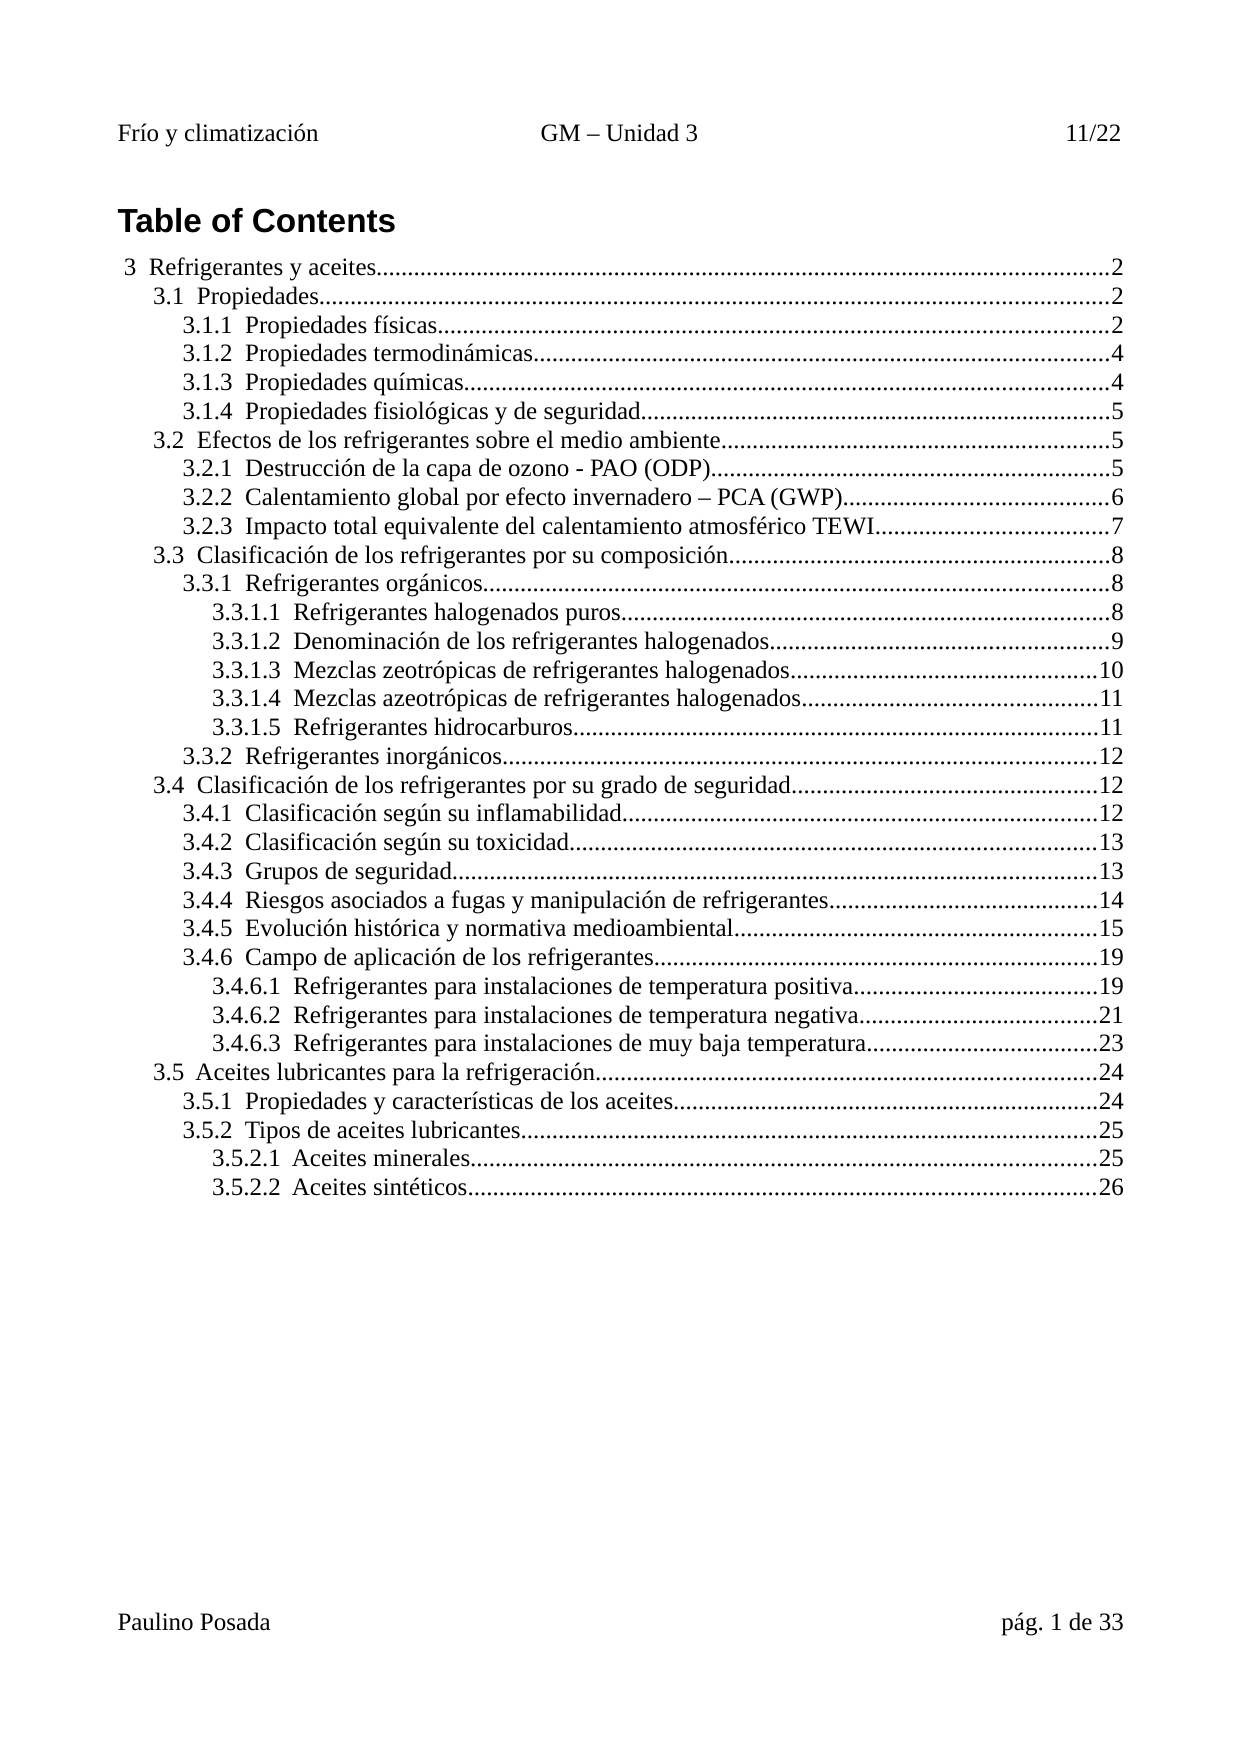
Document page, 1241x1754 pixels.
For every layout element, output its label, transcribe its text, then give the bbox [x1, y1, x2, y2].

subtitle Table of Contents [117, 201, 1123, 240]
text 3.5.2.2 Aceites sintéticos 26 [206, 1172, 1123, 1201]
text 3.4.6 Campo de aplicación de los refrigerantes 19 [176, 942, 1123, 971]
text 3.4.2 Clasificación según su toxicidad 13 [176, 827, 1123, 856]
text 3.3.1.2 Denominación de los refrigerantes halogenados 9 [206, 626, 1123, 655]
text 3.3.1.4 Mezclas azeotrópicas de refrigerantes halogenados 11 [206, 683, 1123, 712]
text 3.5.1 Propiedades y características de los aceites 24 [176, 1086, 1123, 1115]
text 3.5.2.1 Aceites minerales 25 [206, 1143, 1123, 1172]
text 3.4.5 Evolución histórica y normativa medioambiental 15 [176, 913, 1123, 942]
text 3.3.1 Refrigerantes orgánicos 8 [176, 568, 1123, 597]
text 3.4.6.1 Refrigerantes para instalaciones de temperatura positiva 19 [206, 971, 1123, 1000]
text 3.2.3 Impacto total equivalente del calentamiento atmosférico TEWI 7 [176, 511, 1123, 540]
text 3.4.3 Grupos de seguridad 13 [176, 856, 1123, 885]
text 3.1.4 Propiedades fisiológicas y de seguridad 5 [176, 396, 1123, 425]
text 3.1.2 Propiedades termodinámicas 4 [176, 338, 1123, 367]
text 3.3.1.3 Mezclas zeotrópicas de refrigerantes halogenados 10 [206, 655, 1123, 683]
text 3.4 Clasificación de los refrigerantes por su grado de seguridad 12 [147, 770, 1123, 798]
text 3.3.2 Refrigerantes inorgánicos 12 [176, 741, 1123, 770]
text 3.2.2 Calentamiento global por efecto invernadero – PCA (GWP) 6 [176, 482, 1123, 511]
text 3.4.6.3 Refrigerantes para instalaciones de muy baja temperatura 23 [206, 1028, 1123, 1057]
text 3.1.1 Propiedades físicas 2 [176, 310, 1123, 338]
text 3.4.6.2 Refrigerantes para instalaciones de temperatura negativa 21 [206, 1000, 1123, 1028]
text 3.2 Efectos de los refrigerantes sobre el medio ambiente 5 [147, 425, 1123, 453]
text 3.4.1 Clasificación según su inflamabilidad 12 [176, 798, 1123, 827]
text 3.5.2 Tipos de aceites lubricantes 25 [176, 1115, 1123, 1143]
text 3 Refrigerantes y aceites 2 [117, 252, 1123, 281]
text 3.3.1.1 Refrigerantes halogenados puros 8 [206, 597, 1123, 626]
text 3.1.3 Propiedades químicas 4 [176, 367, 1123, 396]
text 3.3 Clasificación de los refrigerantes por su composición 8 [147, 540, 1123, 568]
text 3.3.1.5 Refrigerantes hidrocarburos 11 [206, 712, 1123, 741]
text 3.2.1 Destrucción de la capa de ozono - PAO (ODP) 5 [176, 453, 1123, 482]
text 3.5 Aceites lubricantes para la refrigeración 24 [147, 1057, 1123, 1086]
text 3.4.4 Riesgos asociados a fugas y manipulación de refrigerantes 14 [176, 885, 1123, 913]
text 3.1 Propiedades 2 [147, 281, 1123, 310]
